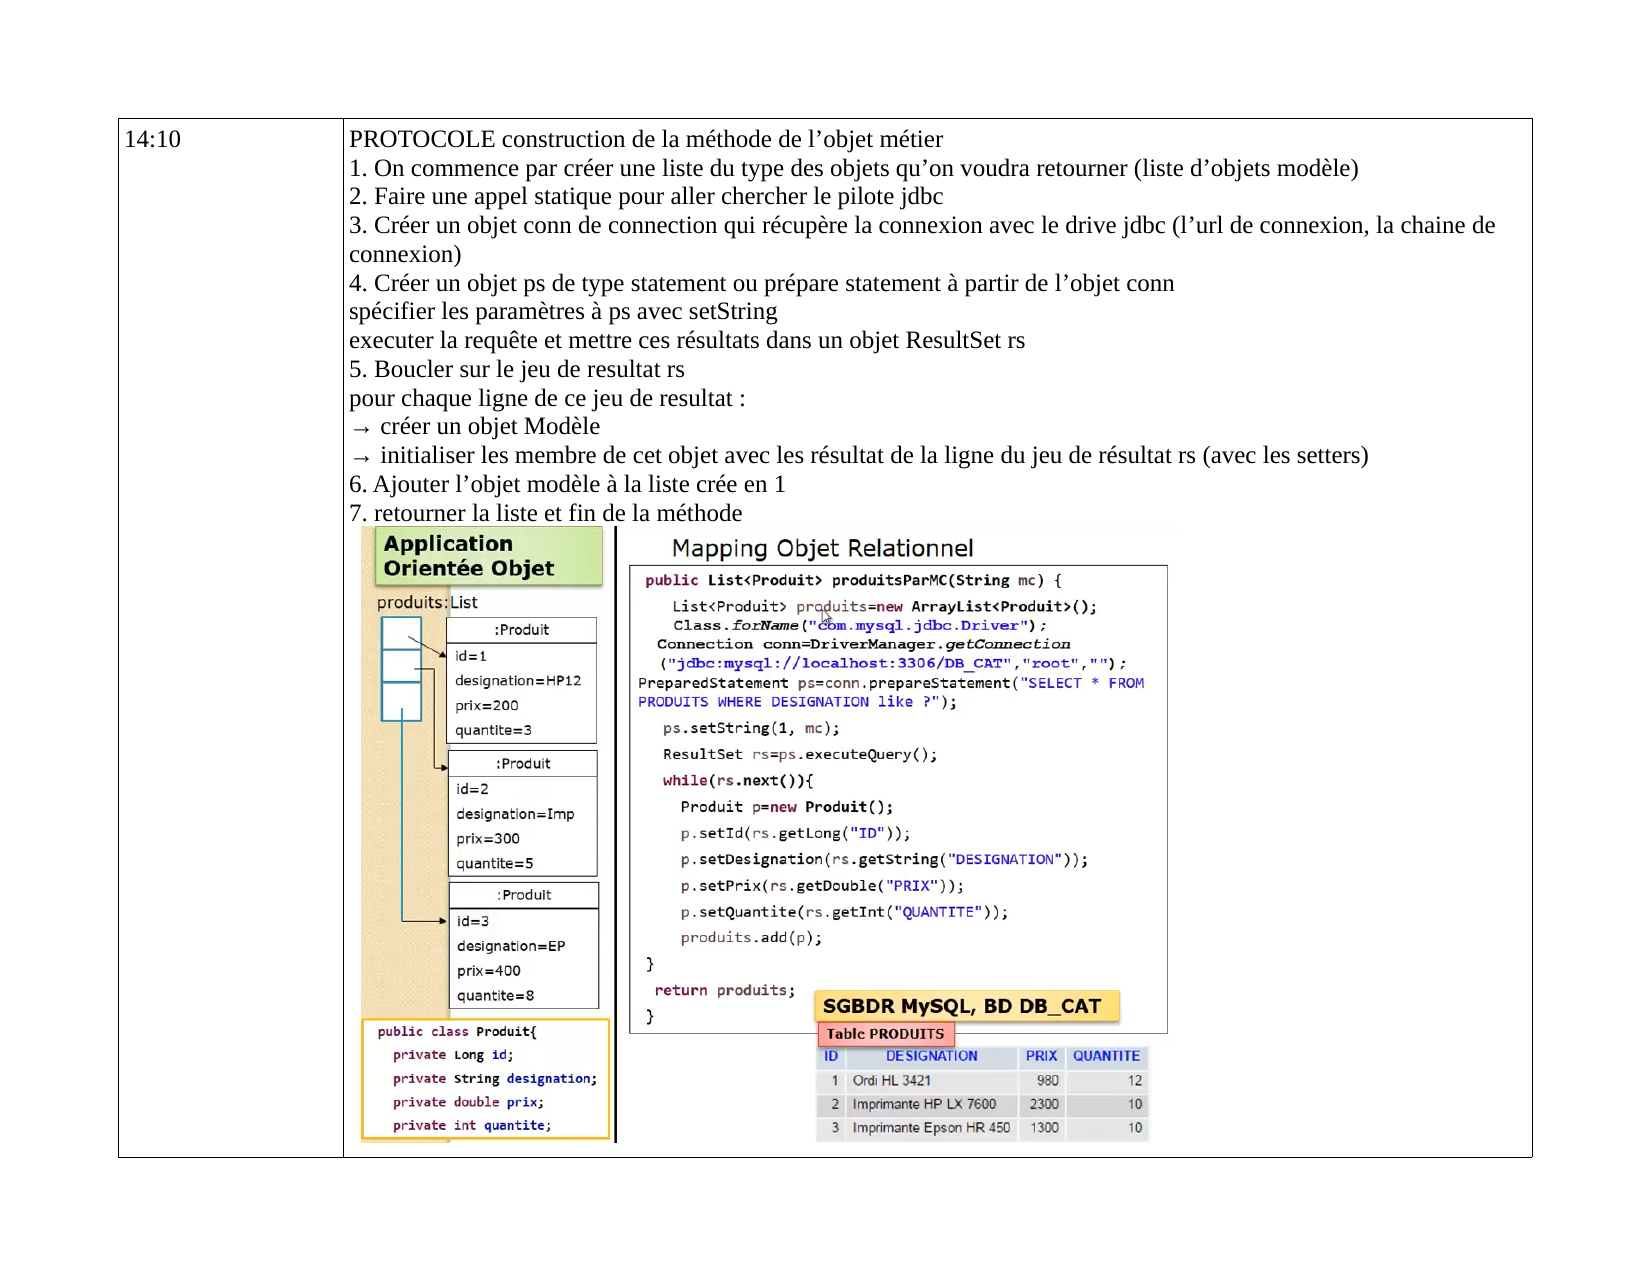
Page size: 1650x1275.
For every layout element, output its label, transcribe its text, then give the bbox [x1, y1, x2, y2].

picture [360, 526, 1180, 1143]
table_cell PROTOCOLE construction de la méthode de l’objet métier 1. On commence par créer une liste du type des objets qu’on voudra retourner (liste d’objets modèle) 2. Faire une appel statique pour aller chercher le pilote jdbc 3. Créer un objet conn de connection qui récupère la connexion avec le drive jdbc (l’url de connexion, la chaine de connexion) 4. Créer un objet ps de type statement ou prépare statement à partir de l’objet conn spécifier les paramètres à ps avec setString executer la requête et mettre ces résultats dans un objet ResultSet rs 5. Boucler sur le jeu de resultat rs pour chaque ligne de ce jeu de resultat : → créer un objet Modèle → initialiser les membre de cet objet avec les résultat de la ligne du jeu de résultat rs (avec les setters) 6. Ajouter l’objet modèle à la liste crée en 1 7. retourner la liste et fin de la méthode [344, 119, 1532, 1157]
table_cell 14:10 [119, 119, 343, 1157]
